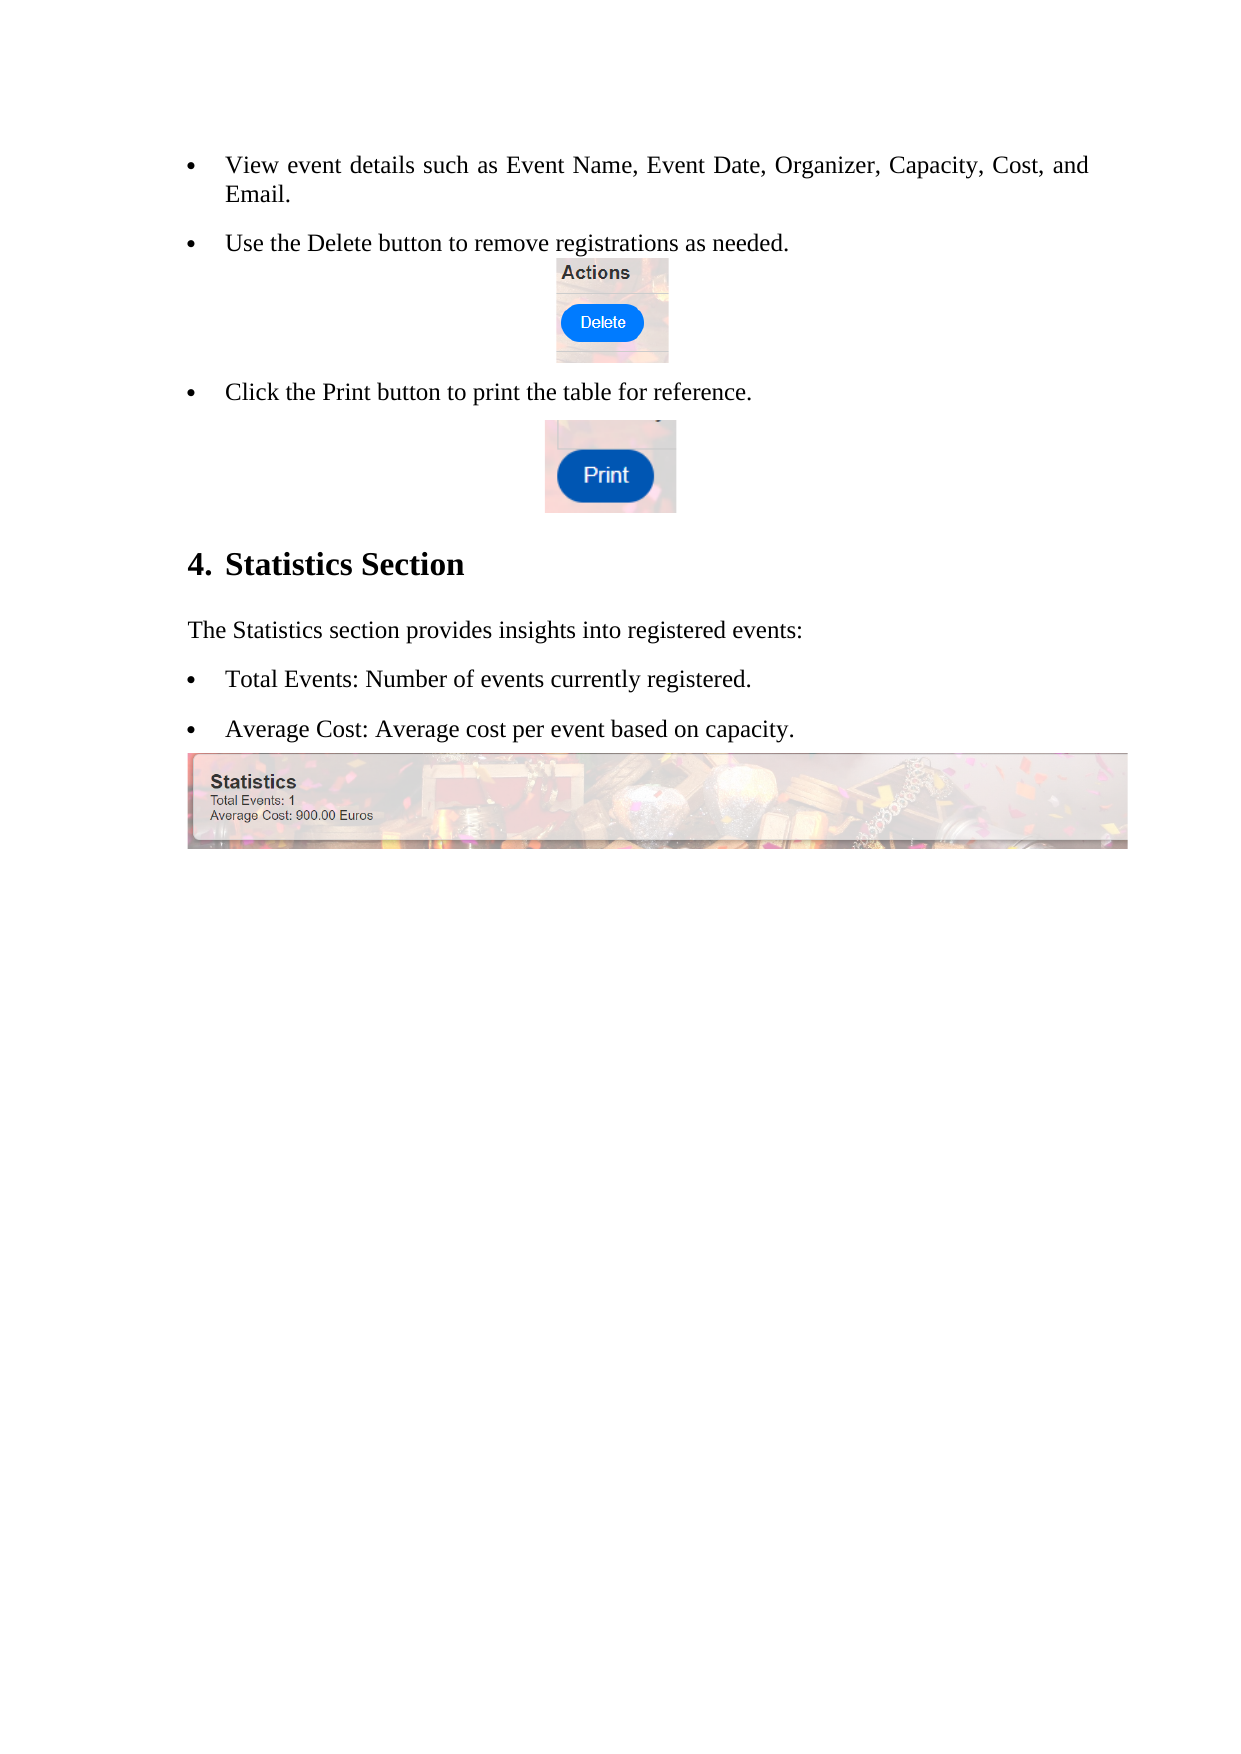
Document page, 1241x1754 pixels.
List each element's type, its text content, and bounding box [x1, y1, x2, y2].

list Use the Delete button to remove registrations as needed. [187, 228, 1090, 257]
list View event details such as Event Name, Event Date, Organizer, Capacity, Cost, and Email. [187, 150, 1090, 207]
list Statistics Section [187, 544, 1090, 582]
list Total Events: Number of events currently registered. [187, 664, 1090, 693]
text The Statistics section provides insights into registered events: [150, 615, 1090, 644]
list Average Cost: Average cost per event based on capacity. [187, 714, 1090, 743]
list Click the Print button to print the table for reference. [187, 377, 1090, 406]
